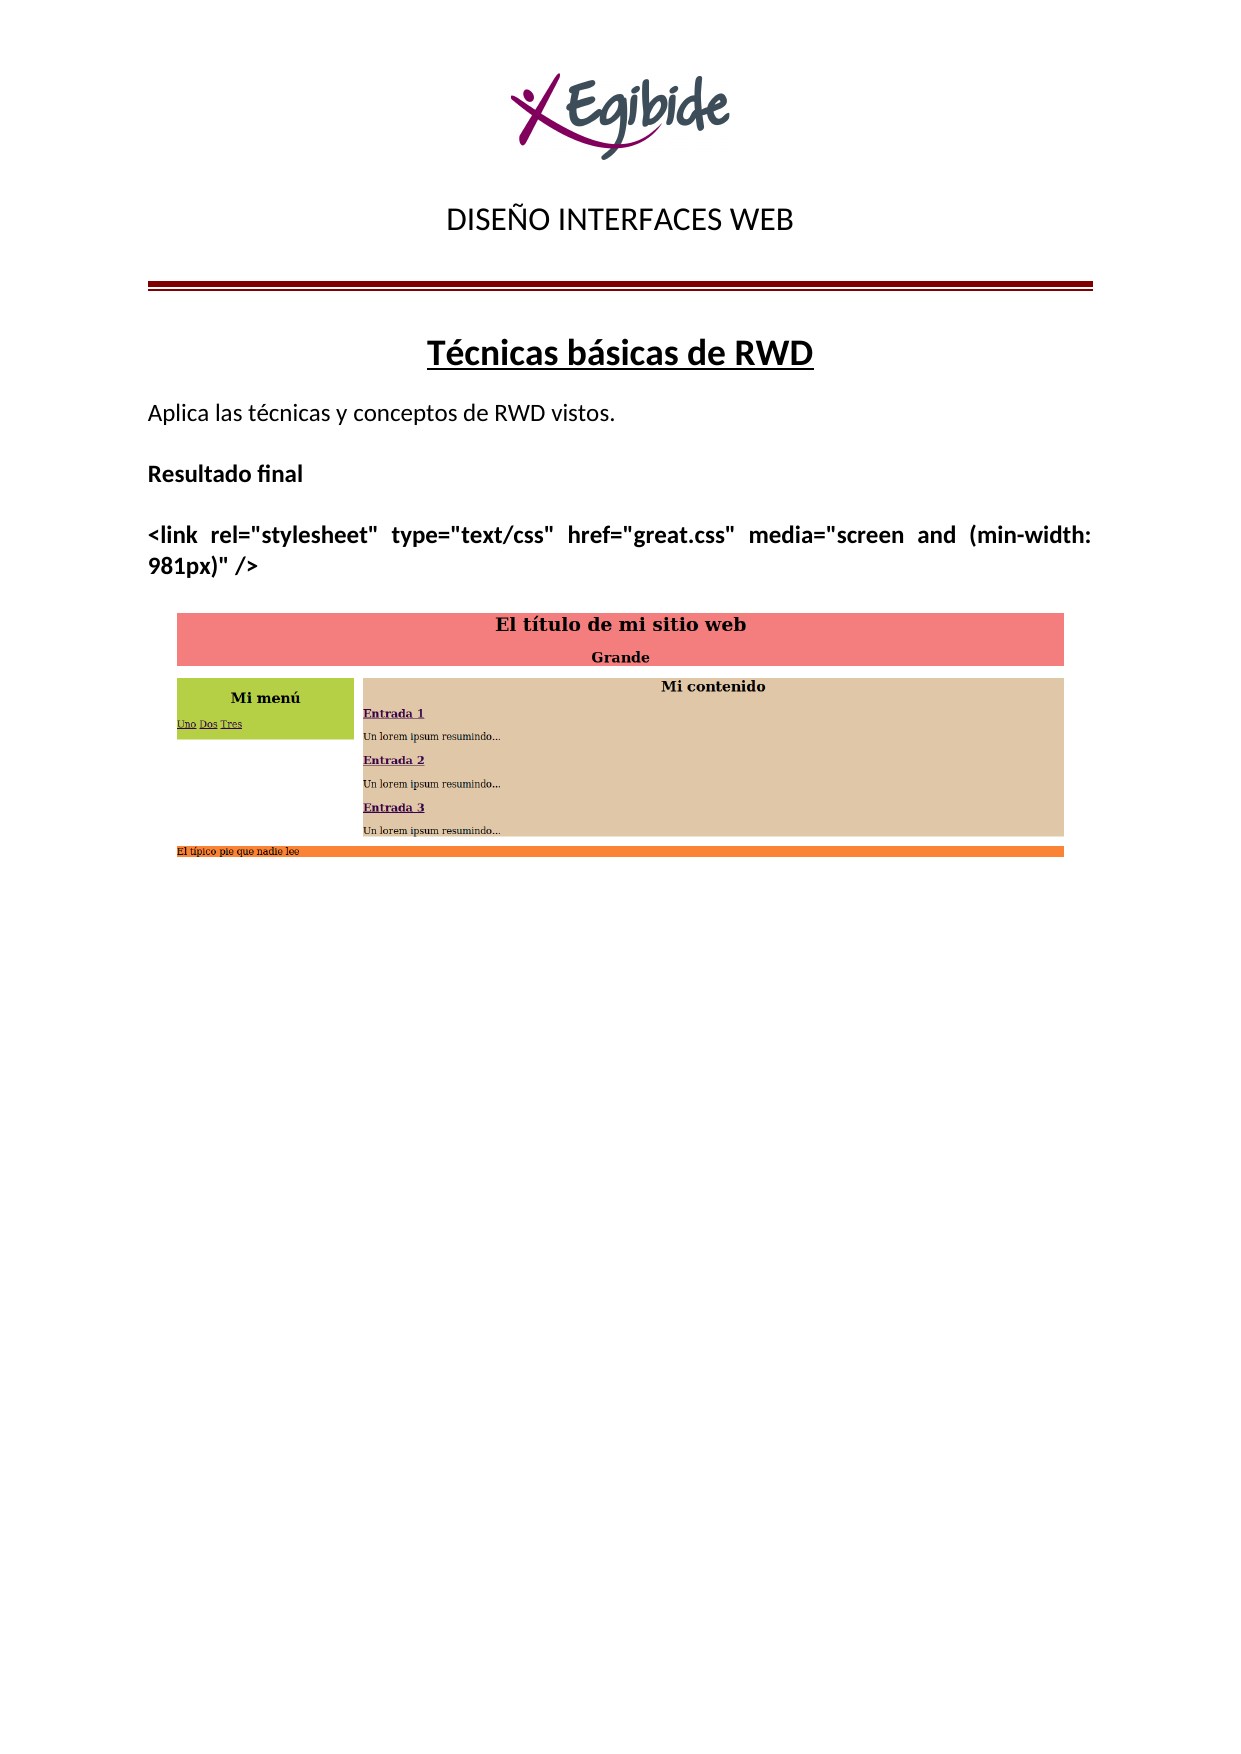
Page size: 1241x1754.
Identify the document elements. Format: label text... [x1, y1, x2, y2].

text Aplica las técnicas y conceptos de RWD vistos. [148, 398, 1093, 428]
text Técnicas básicas de RWD [148, 329, 1093, 375]
text Resultado final [148, 459, 1093, 489]
text <link rel="stylesheet" type="text/css" href="great.css" media="screen and (min-width: 981px)" /> [148, 520, 1093, 581]
picture [510, 73, 730, 160]
picture [147, 600, 1093, 1025]
